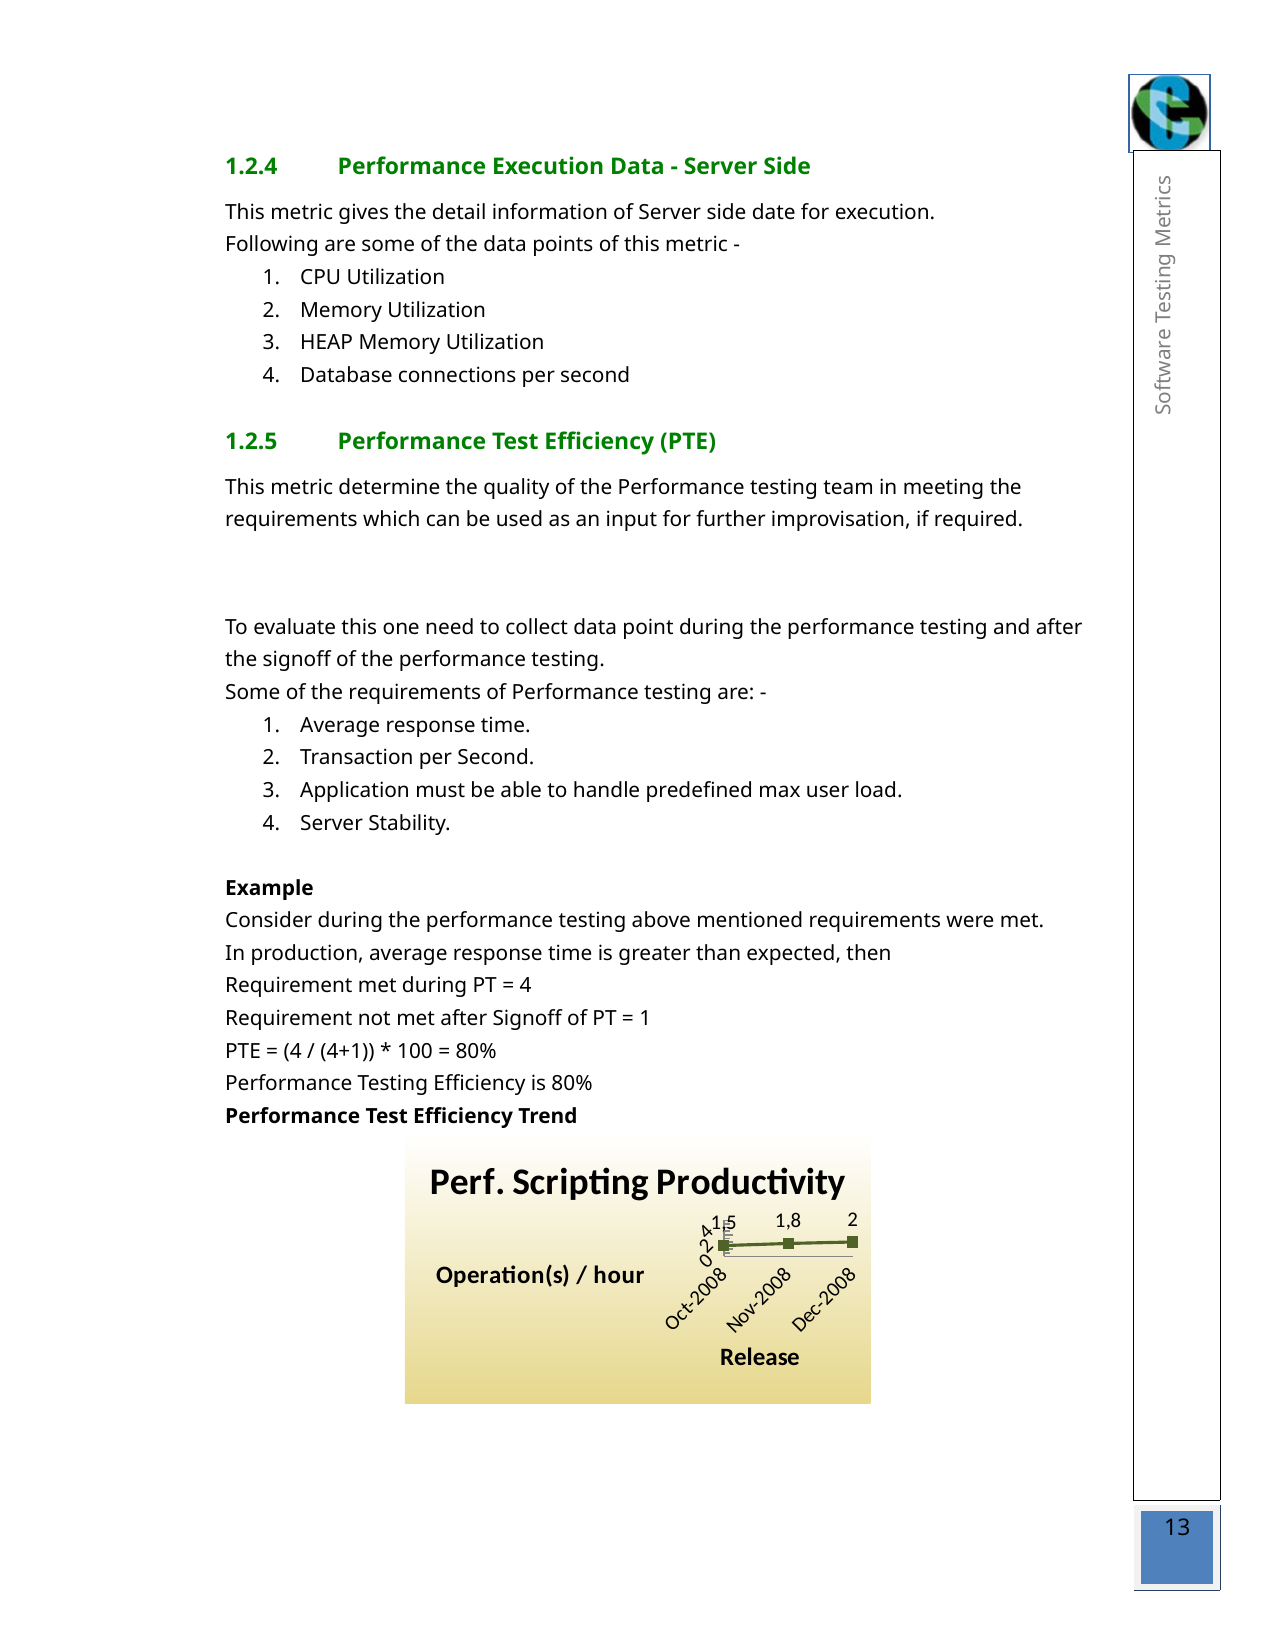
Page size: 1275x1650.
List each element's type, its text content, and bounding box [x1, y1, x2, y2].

subtitle Performance Execution Data - Server Side [225, 150, 1125, 181]
text This metric gives the detail information of Server side date for execution. [225, 197, 1113, 225]
list HEAP Memory Utilization [262, 327, 1125, 356]
text Following are some of the data points of this metric - [225, 229, 1125, 258]
text Example [225, 873, 1113, 901]
list Server Stability. [262, 808, 1125, 836]
text Requirement not met after Signoff of PT = 1 [225, 1003, 1113, 1032]
list Average response time. [262, 710, 1125, 738]
text This metric determine the quality of the Performance testing team in meeting the requirements which can be used as an input for further improvisation, if required. [225, 472, 1113, 533]
subtitle Performance Test Efficiency (PTE) [225, 425, 1125, 456]
list Memory Utilization [262, 295, 1125, 323]
text In production, average response time is greater than expected, then [225, 938, 1113, 966]
text Some of the requirements of Performance testing are: - [225, 677, 1113, 706]
text Performance Test Efficiency Trend [225, 1101, 1113, 1129]
picture [1130, 75, 1209, 152]
list Application must be able to handle predefined max user load. [262, 775, 1125, 803]
text To evaluate this one need to collect data point during the performance testing and after the signoff of the performance testing. [225, 612, 1113, 673]
list Transaction per Second. [262, 742, 1125, 771]
text Performance Testing Efficiency is 80% [225, 1068, 1113, 1097]
list Database connections per second [262, 360, 1125, 388]
text PTE = (4 / (4+1)) * 100 = 80% [225, 1036, 1113, 1064]
list CPU Utilization [262, 262, 1125, 291]
text Consider during the performance testing above mentioned requirements were met. [225, 905, 1113, 934]
text Requirement met during PT = 4 [225, 971, 1113, 999]
